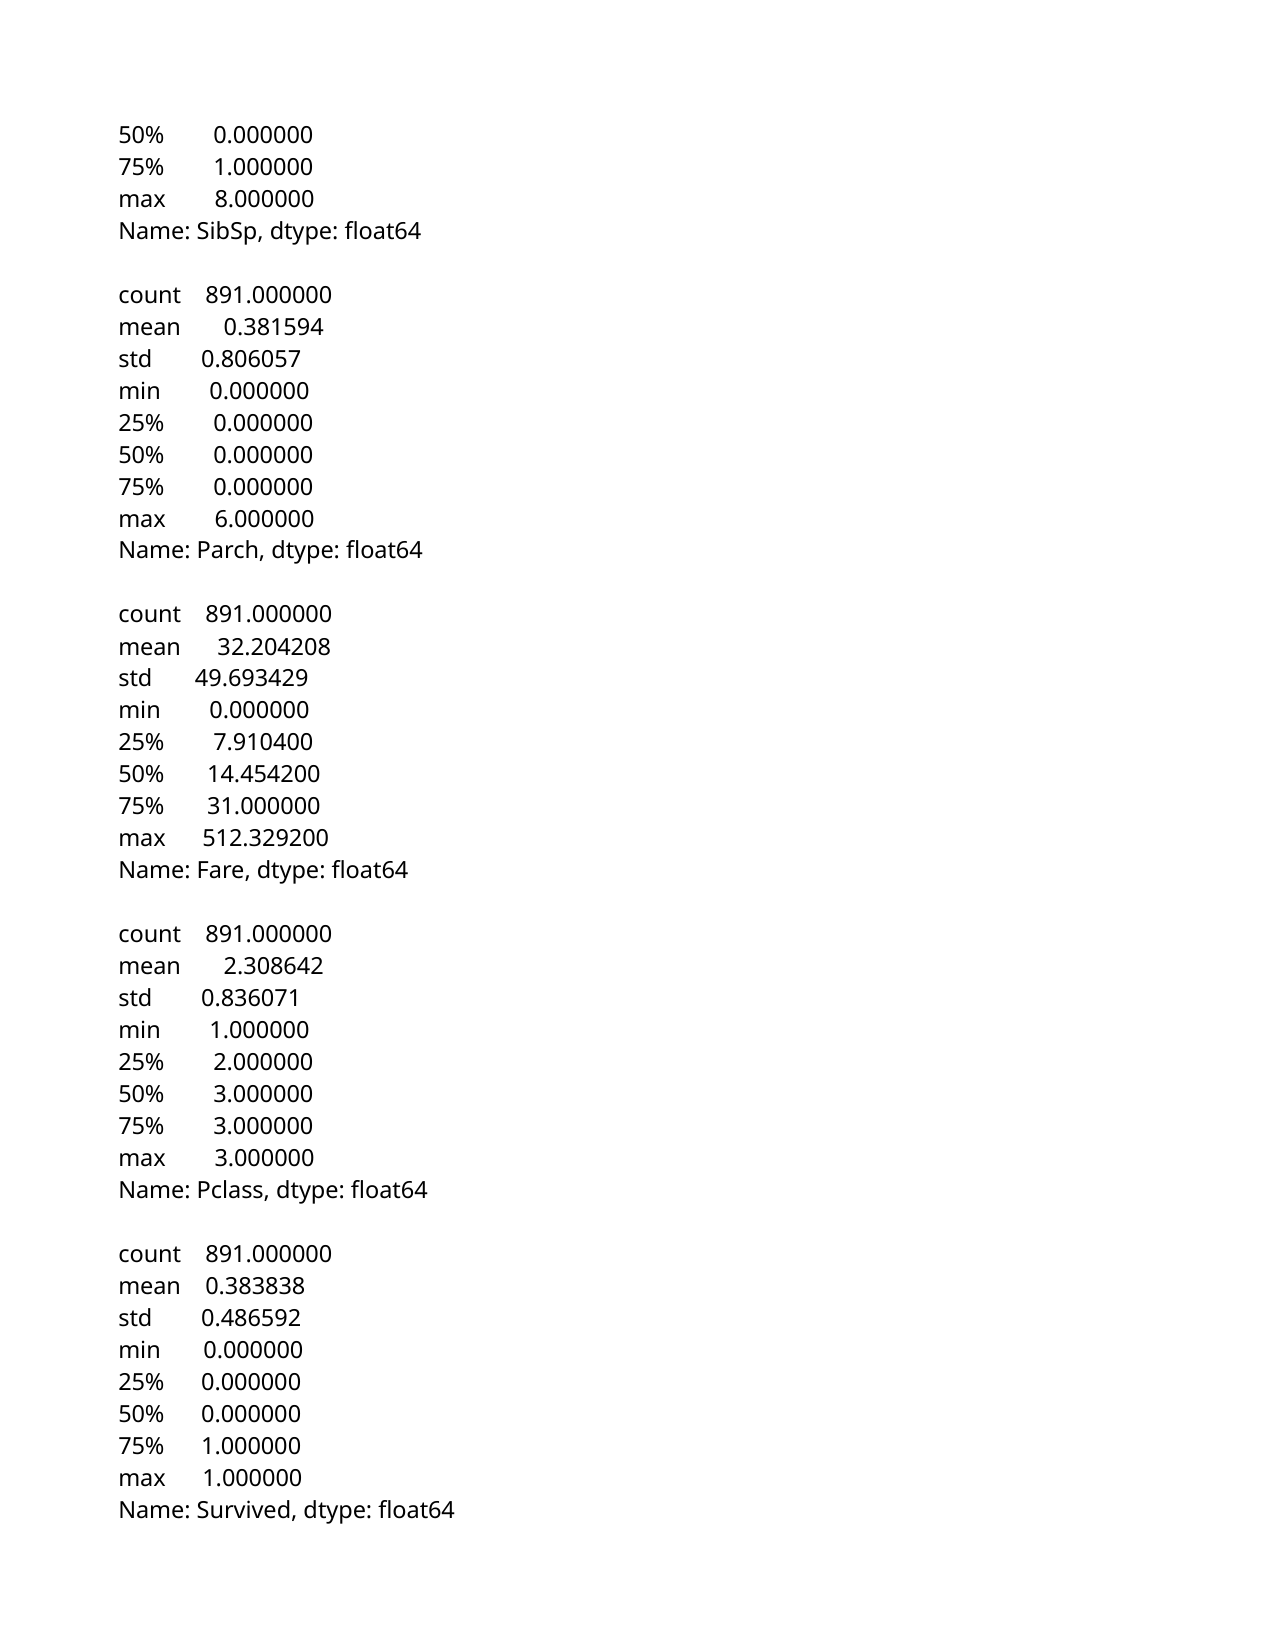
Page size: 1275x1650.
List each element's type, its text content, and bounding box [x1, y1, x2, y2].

text max 512.329200 [118, 822, 1157, 854]
text max 3.000000 [118, 1141, 1157, 1173]
text count 891.000000 [118, 278, 1157, 310]
text max 8.000000 [118, 182, 1157, 214]
text 25% 7.910400 [118, 726, 1157, 758]
text 75% 0.000000 [118, 470, 1157, 502]
text mean 32.204208 [118, 630, 1157, 662]
text 25% 2.000000 [118, 1046, 1157, 1077]
text 50% 3.000000 [118, 1077, 1157, 1109]
text mean 0.383838 [118, 1269, 1157, 1301]
text Name: Parch, dtype: float64 [118, 534, 1157, 566]
text mean 2.308642 [118, 949, 1157, 982]
text max 6.000000 [118, 502, 1157, 534]
text Name: Pclass, dtype: float64 [118, 1173, 1157, 1205]
text std 49.693429 [118, 662, 1157, 694]
text min 0.000000 [118, 1333, 1157, 1365]
text Name: Survived, dtype: float64 [118, 1493, 1157, 1525]
text min 1.000000 [118, 1013, 1157, 1046]
text min 0.000000 [118, 694, 1157, 726]
text 25% 0.000000 [118, 406, 1157, 438]
text 50% 14.454200 [118, 758, 1157, 790]
text 25% 0.000000 [118, 1365, 1157, 1397]
text std 0.836071 [118, 982, 1157, 1013]
text Name: SibSp, dtype: float64 [118, 214, 1157, 246]
text count 891.000000 [118, 598, 1157, 630]
text Name: Fare, dtype: float64 [118, 854, 1157, 886]
text max 1.000000 [118, 1461, 1157, 1493]
text 75% 3.000000 [118, 1109, 1157, 1141]
text count 891.000000 [118, 918, 1157, 949]
text 50% 0.000000 [118, 118, 1157, 150]
text 75% 31.000000 [118, 790, 1157, 822]
text min 0.000000 [118, 374, 1157, 406]
text mean 0.381594 [118, 310, 1157, 342]
text std 0.486592 [118, 1301, 1157, 1333]
text count 891.000000 [118, 1237, 1157, 1269]
text std 0.806057 [118, 342, 1157, 374]
text 50% 0.000000 [118, 1397, 1157, 1429]
text 75% 1.000000 [118, 150, 1157, 182]
text 75% 1.000000 [118, 1429, 1157, 1461]
text 50% 0.000000 [118, 438, 1157, 470]
